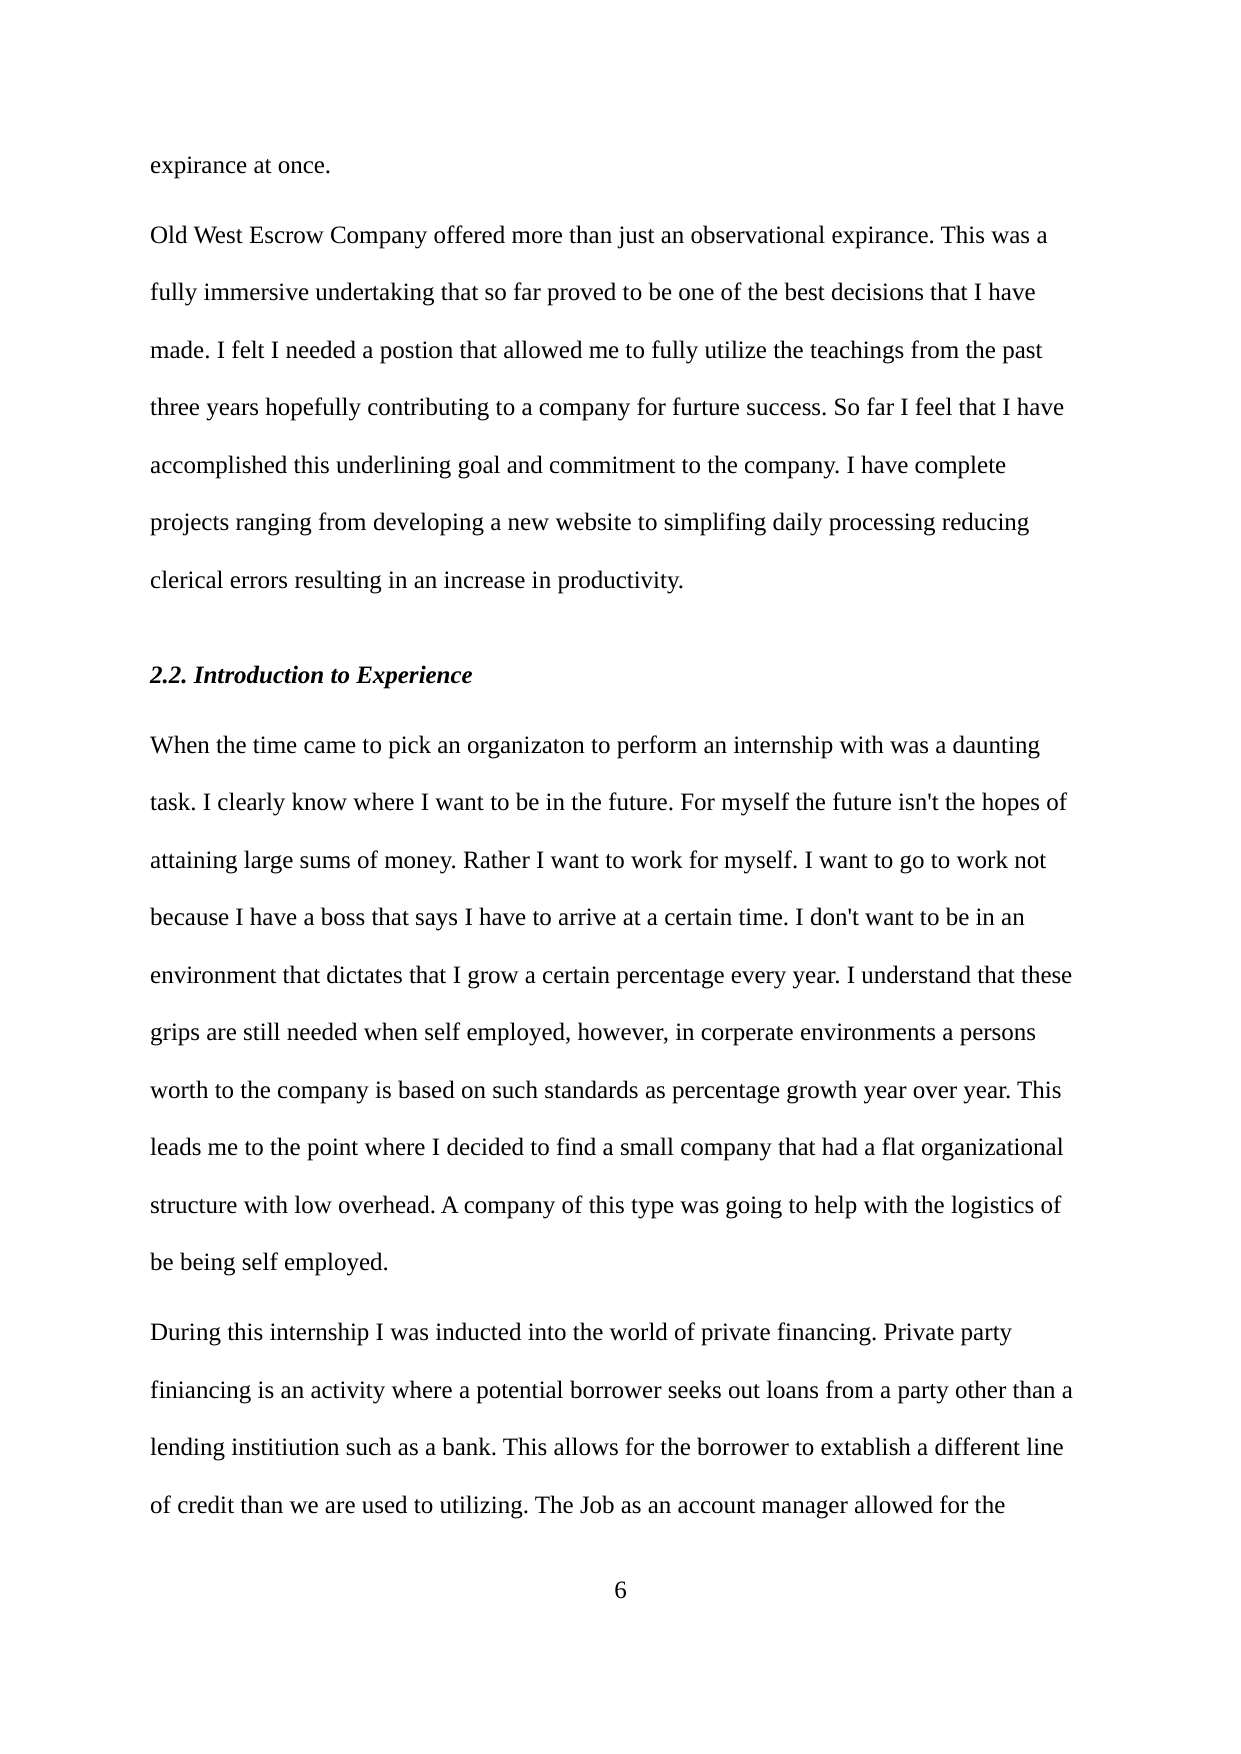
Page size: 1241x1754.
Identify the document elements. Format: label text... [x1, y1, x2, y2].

text Old West Escrow Company offered more than just an observational expirance. This was a fully immersive undertaking that so far proved to be one of the best decisions that I have made. I felt I needed a postion that allowed me to fully utilize the teachings from the past three years hopefully contributing to a company for furture success. So far I feel that I have accomplished this underlining goal and commitment to the company. I have complete projects ranging from developing a new website to simplifing daily processing reducing clerical errors resulting in an increase in productivity. [150, 220, 1091, 594]
text expirance at once. [150, 150, 1091, 179]
text When the time came to pick an organizaton to perform an internship with was a daunting task. I clearly know where I want to be in the future. For myself the future isn't the hopes of attaining large sums of money. Rather I want to work for myself. I want to go to work not because I have a boss that says I have to arrive at a certain time. I don't want to be in an environment that dictates that I grow a certain percentage every year. I understand that these grips are still needed when self employed, however, in corperate environments a persons worth to the company is based on such standards as percentage growth year over year. This leads me to the point where I decided to find a small company that had a flat organizational structure with low overhead. A company of this type was going to help with the logistics of be being self employed. [150, 730, 1091, 1276]
subtitle Introduction to Experience [150, 660, 1091, 689]
text During this internship I was inducted into the world of private financing. Private party finiancing is an activity where a potential borrower seeks out loans from a party other than a lending institiution such as a bank. This allows for the borrower to extablish a different line of credit than we are used to utilizing. The Job as an account manager allowed for the [150, 1317, 1091, 1519]
